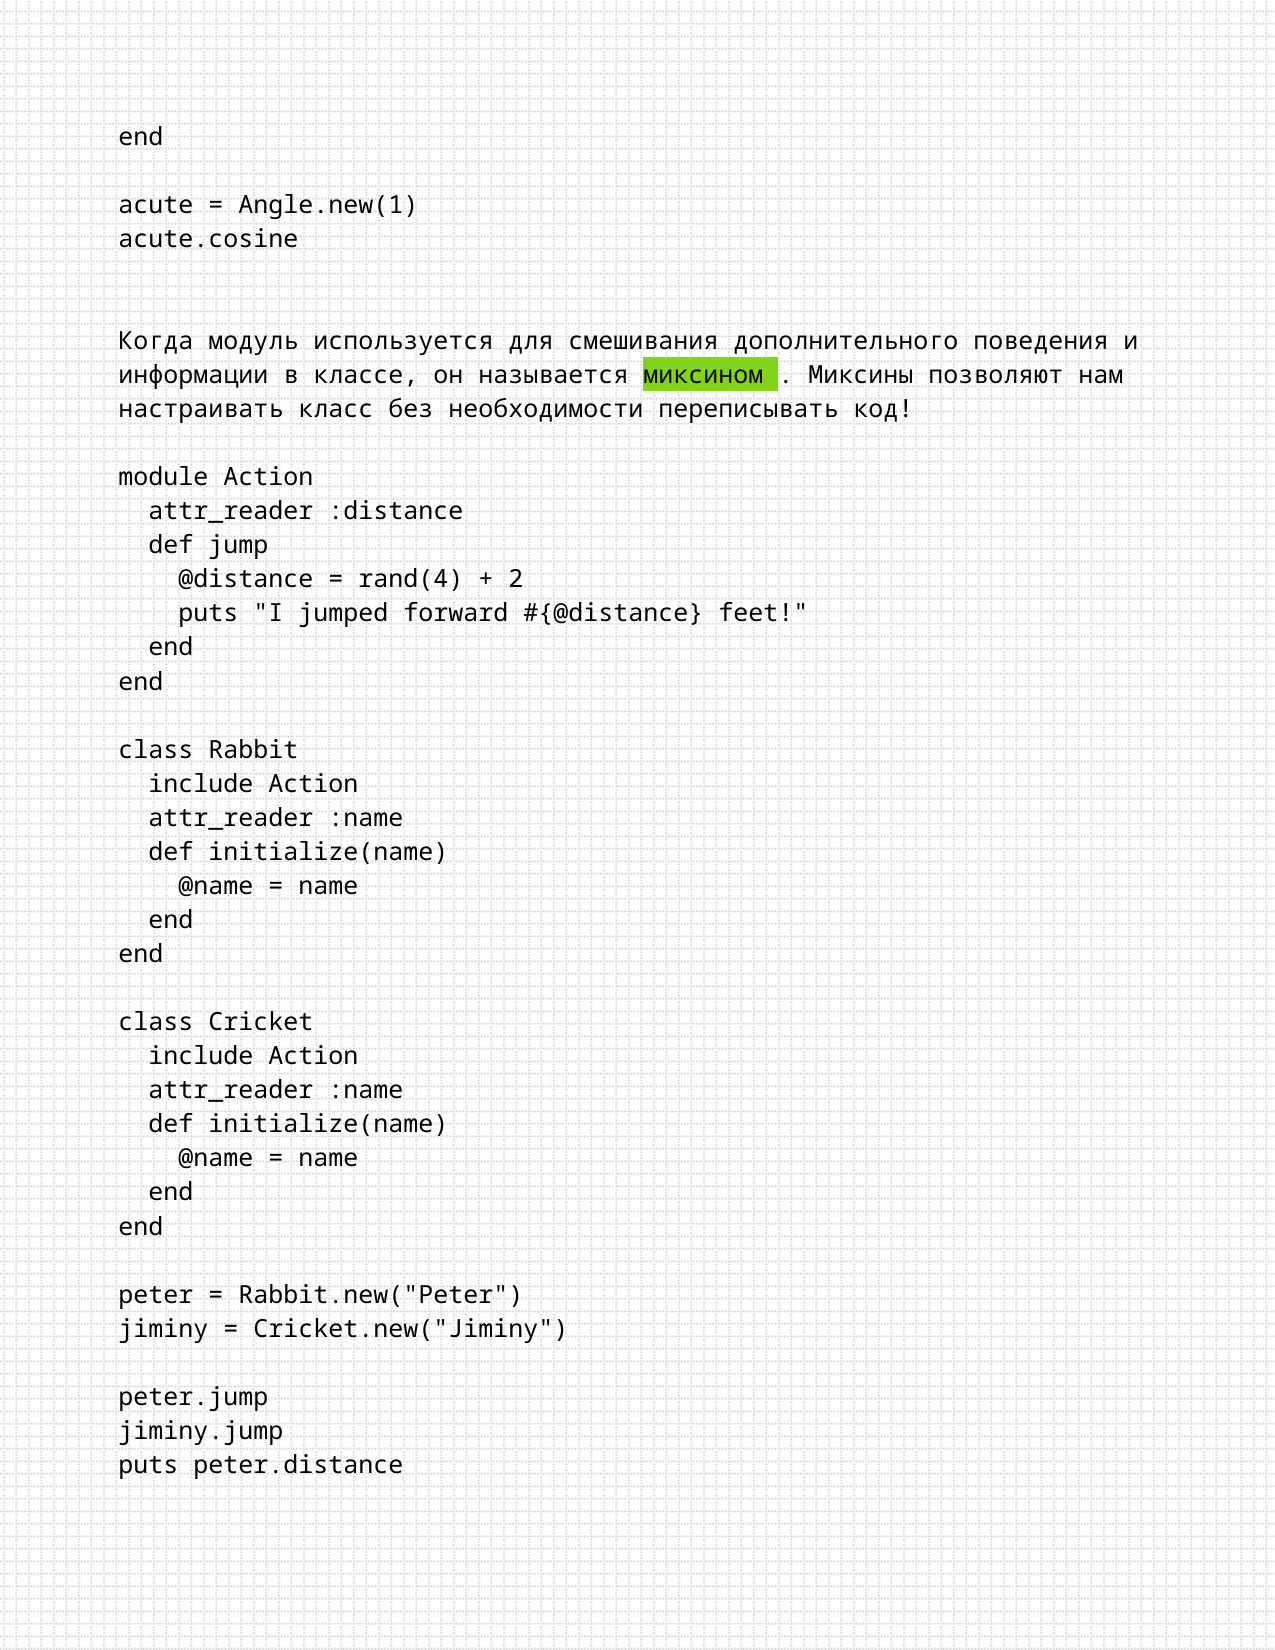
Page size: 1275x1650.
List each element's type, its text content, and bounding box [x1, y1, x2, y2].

text end [118, 1208, 1176, 1242]
text @name = name [118, 867, 1176, 902]
text attr_reader :name [118, 1072, 1176, 1106]
text end [118, 936, 1176, 970]
text def jump [118, 527, 1176, 561]
text puts "I jumped forward #{@distance} feet!" [118, 595, 1176, 629]
text include Action [118, 1038, 1176, 1072]
text include Action [118, 765, 1176, 799]
text end [118, 902, 1176, 936]
text @name = name [118, 1140, 1176, 1174]
text end [118, 663, 1176, 697]
text jiminy = Cricket.new("Jiminy") [118, 1310, 1176, 1344]
text acute = Angle.new(1) [118, 186, 1176, 220]
text module Action [118, 459, 1176, 493]
text jiminy.jump [118, 1412, 1176, 1447]
text def initialize(name) [118, 1106, 1176, 1140]
text end [118, 1174, 1176, 1208]
picture [0, 0, 1275, 1650]
text end [118, 629, 1176, 663]
text peter.jump [118, 1378, 1176, 1412]
text attr_reader :name [118, 799, 1176, 833]
text class Cricket [118, 1004, 1176, 1038]
text attr_reader :distance [118, 493, 1176, 527]
text puts peter.distance [118, 1447, 1176, 1481]
text acute.cosine [118, 220, 1176, 254]
text Когда модуль используется для смешивания дополнительного поведения и информации в классе, он называется миксином . Миксины позволяют нам настраивать класс без необходимости переписывать код! [118, 322, 1176, 425]
text def initialize(name) [118, 833, 1176, 867]
text peter = Rabbit.new("Peter") [118, 1276, 1176, 1310]
text class Rabbit [118, 731, 1176, 765]
text @distance = rand(4) + 2 [118, 561, 1176, 595]
text end [118, 118, 1176, 152]
